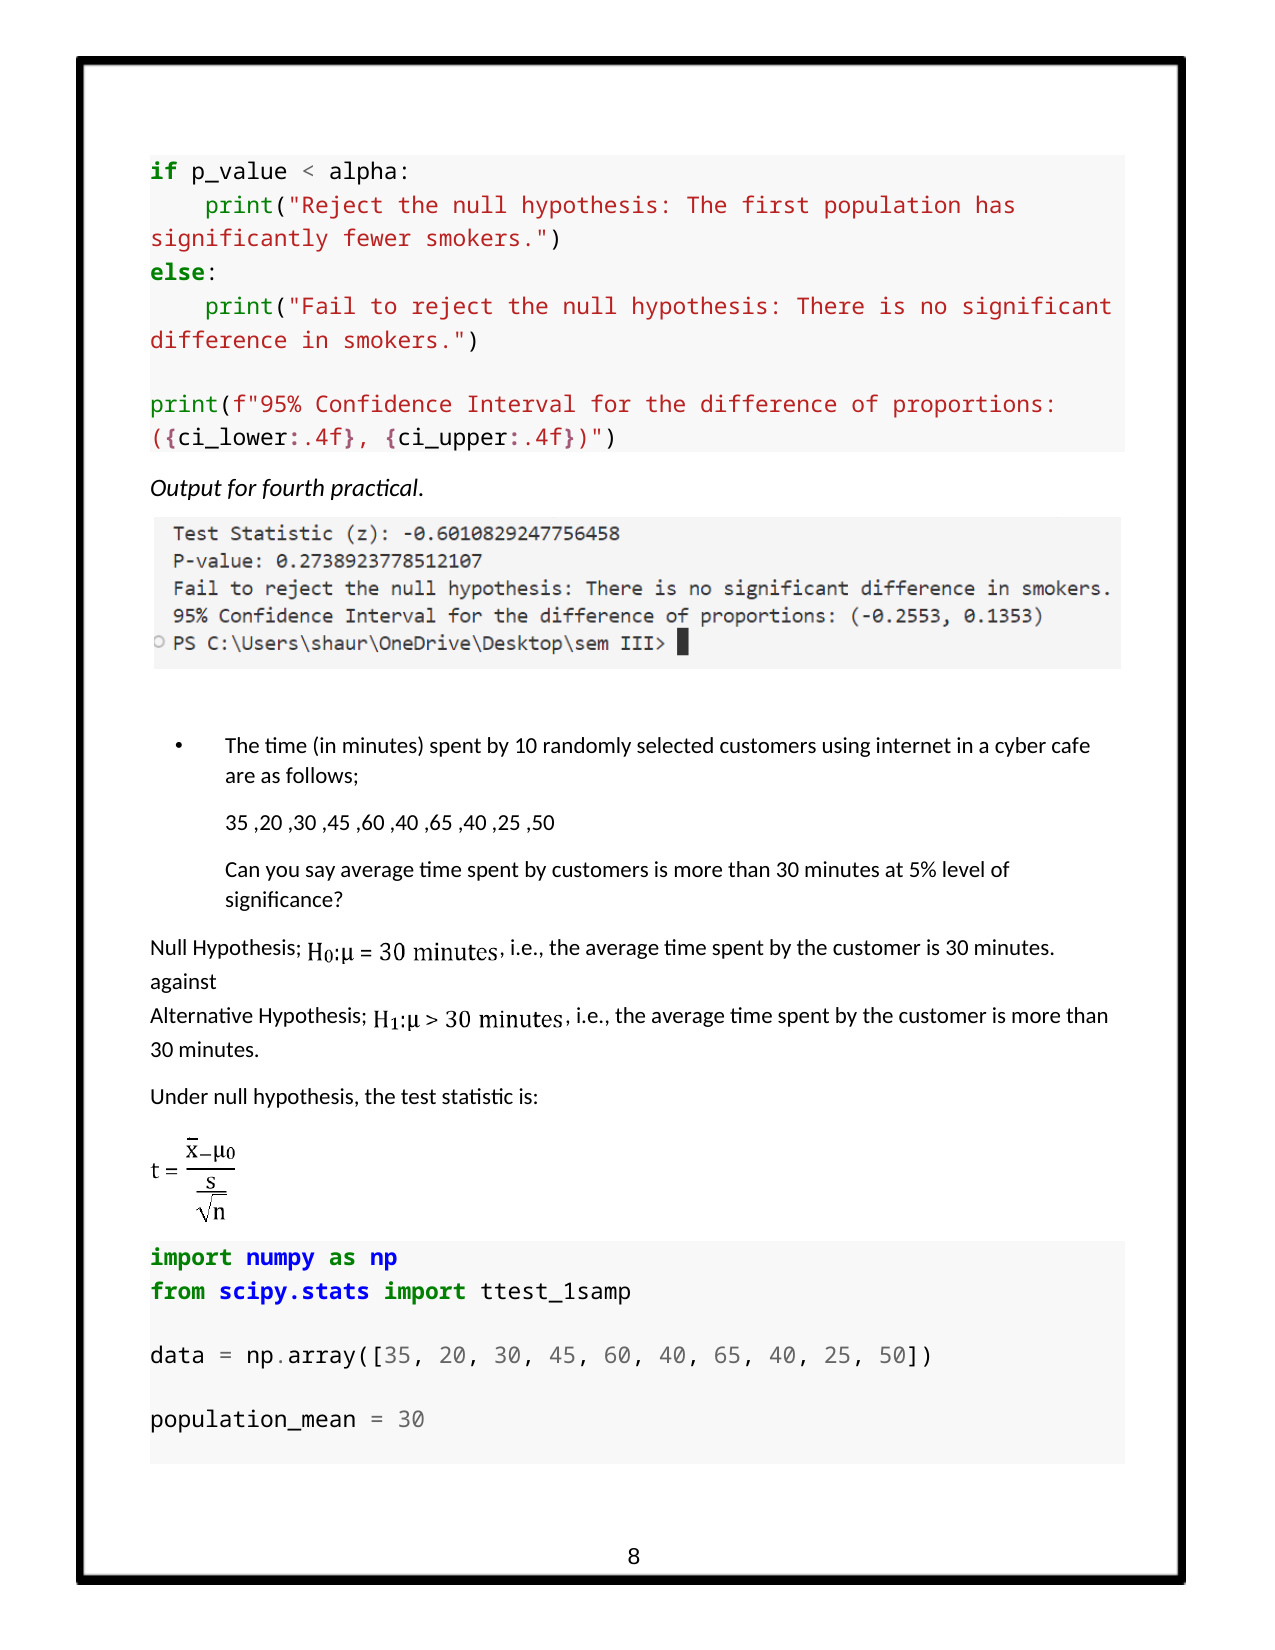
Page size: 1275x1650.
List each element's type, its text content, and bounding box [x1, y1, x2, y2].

list Can you say average time spent by customers is more than 30 minutes at 5% level of significance? [175, 855, 1125, 913]
text if p_value < alpha: print("Reject the null hypothesis: The first population has significantly fewer smokers.") else: print("Fail to reject the null hypothesis: There is no significant difference in smokers.") print(f"95% Confidence Interval for the difference of proportions: ({ci_lower:.4f}, {ci_upper:.4f})") [150, 155, 1125, 452]
text import numpy as np from scipy.stats import ttest_1samp data = np.array([35, 20, 30, 45, 60, 40, 65, 40, 25, 50]) population_mean = 30 [150, 1241, 1125, 1464]
text Output for fourth practical. [150, 472, 1125, 502]
list The time (in minutes) spent by 10 randomly selected customers using internet in a cyber cafe are as follows; [175, 731, 1125, 789]
text Null Hypothesis; , i.e., the average time spent by the customer is 30 minutes. against Alternative Hypothesis; , i.e., the average time spent by the customer is more than 30 minutes. [150, 932, 1125, 1063]
picture [76, 56, 1186, 1585]
list 35 ,20 ,30 ,45 ,60 ,40 ,65 ,40 ,25 ,50 [175, 808, 1125, 836]
text Under null hypothesis, the test statistic is: [150, 1082, 1125, 1110]
